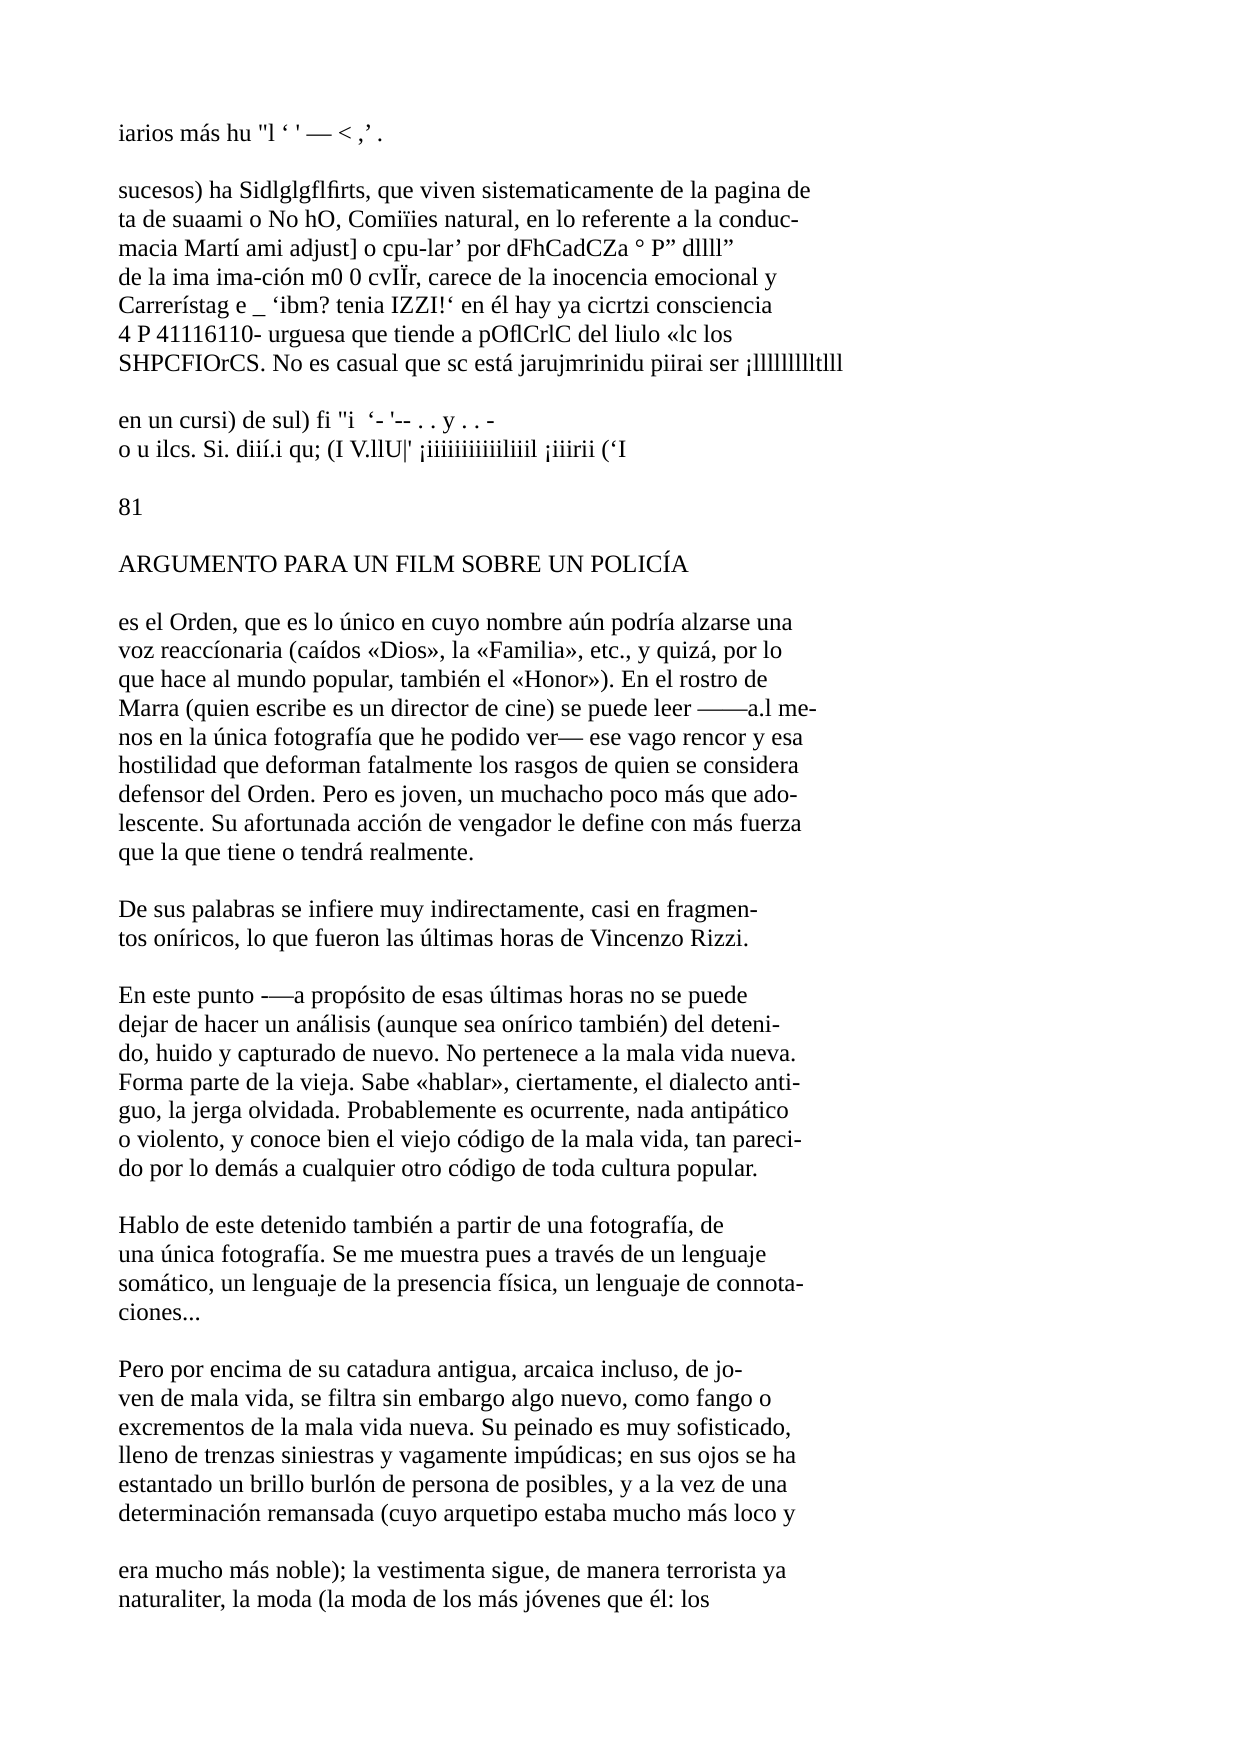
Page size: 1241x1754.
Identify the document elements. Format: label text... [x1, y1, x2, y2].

text somático, un lenguaje de la presencia física, un lenguaje de connota- [118, 1268, 1122, 1297]
text naturaliter, la moda (la moda de los más jóvenes que él: los [118, 1584, 1122, 1613]
text ta de suaami o No hO, Comiïies natural, en lo referente a la conduc- [118, 204, 1122, 233]
text macia Martí ami adjust] o cpu-lar’ por dFhCadCZa ° P” dllll” [118, 233, 1122, 262]
text determinación remansada (cuyo arquetipo estaba mucho más loco y [118, 1498, 1122, 1527]
text SHPCFIOrCS. No es casual que sc está jarujmrinidu piirai ser ¡llllllllltlll [118, 348, 1122, 377]
text hostilidad que deforman fatalmente los rasgos de quien se considera [118, 751, 1122, 779]
text ciones... [118, 1297, 1122, 1326]
text nos en la única fotografía que he podido ver— ese vago rencor y esa [118, 722, 1122, 751]
text excrementos de la mala vida nueva. Su peinado es muy sofisticado, [118, 1412, 1122, 1441]
text ven de mala vida, se filtra sin embargo algo nuevo, como fango o [118, 1383, 1122, 1412]
text 81 [118, 492, 1122, 521]
text de la ima ima-ción m0 0 cvIÏr, carece de la inocencia emocional y [118, 262, 1122, 291]
text o u ilcs. Si. diií.i qu; (I V.llU|' ¡iiiiiiiiiiiliiil ¡iiirii (‘I [118, 434, 1122, 463]
text que la que tiene o tendrá realmente. [118, 837, 1122, 866]
text era mucho más noble); la vestimenta sigue, de manera terrorista ya [118, 1556, 1122, 1584]
text o violento, y conoce bien el viejo código de la mala vida, tan pareci- [118, 1124, 1122, 1153]
text dejar de hacer un análisis (aunque sea onírico también) del deteni- [118, 1009, 1122, 1038]
text Carrerístag e _ ‘ibm? tenia IZZI!‘ en él hay ya cicrtzi consciencia [118, 291, 1122, 319]
text Pero por encima de su catadura antigua, arcaica incluso, de jo- [118, 1354, 1122, 1383]
text una única fotografía. Se me muestra pues a través de un lenguaje [118, 1239, 1122, 1268]
text en un cursi) de sul) fi "i ‘- '-- . . y . . - [118, 406, 1122, 434]
text ARGUMENTO PARA UN FILM SOBRE UN POLICÍA [118, 549, 1122, 578]
text Marra (quien escribe es un director de cine) se puede leer ——a.l me- [118, 693, 1122, 722]
text Forma parte de la vieja. Sabe «hablar», ciertamente, el dialecto anti- [118, 1067, 1122, 1096]
text 4 P 41116110- urguesa que tiende a pOﬂCrlC del liulo «lc los [118, 319, 1122, 348]
text En este punto -—a propósito de esas últimas horas no se puede [118, 981, 1122, 1009]
text De sus palabras se infiere muy indirectamente, casi en fragmen- [118, 894, 1122, 923]
text lescente. Su afortunada acción de vengador le define con más fuerza [118, 808, 1122, 837]
text sucesos) ha Sidlglgflﬁrts, que viven sistematicamente de la pagina de [118, 176, 1122, 204]
text lleno de trenzas siniestras y vagamente impúdicas; en sus ojos se ha [118, 1441, 1122, 1469]
text que hace al mundo popular, también el «Honor»). En el rostro de [118, 664, 1122, 693]
text guo, la jerga olvidada. Probablemente es ocurrente, nada antipático [118, 1096, 1122, 1124]
text tos oníricos, lo que fueron las últimas horas de Vincenzo Rizzi. [118, 923, 1122, 952]
text defensor del Orden. Pero es joven, un muchacho poco más que ado- [118, 779, 1122, 808]
text do, huido y capturado de nuevo. No pertenece a la mala vida nueva. [118, 1038, 1122, 1067]
text Hablo de este detenido también a partir de una fotografía, de [118, 1211, 1122, 1239]
text es el Orden, que es lo único en cuyo nombre aún podría alzarse una [118, 607, 1122, 636]
text voz reaccíonaria (caídos «Dios», la «Familia», etc., y quizá, por lo [118, 636, 1122, 664]
text estantado un brillo burlón de persona de posibles, y a la vez de una [118, 1469, 1122, 1498]
text do por lo demás a cualquier otro código de toda cultura popular. [118, 1153, 1122, 1182]
text iarios más hu "l ‘ ' — < ,’ . [118, 118, 1122, 147]
